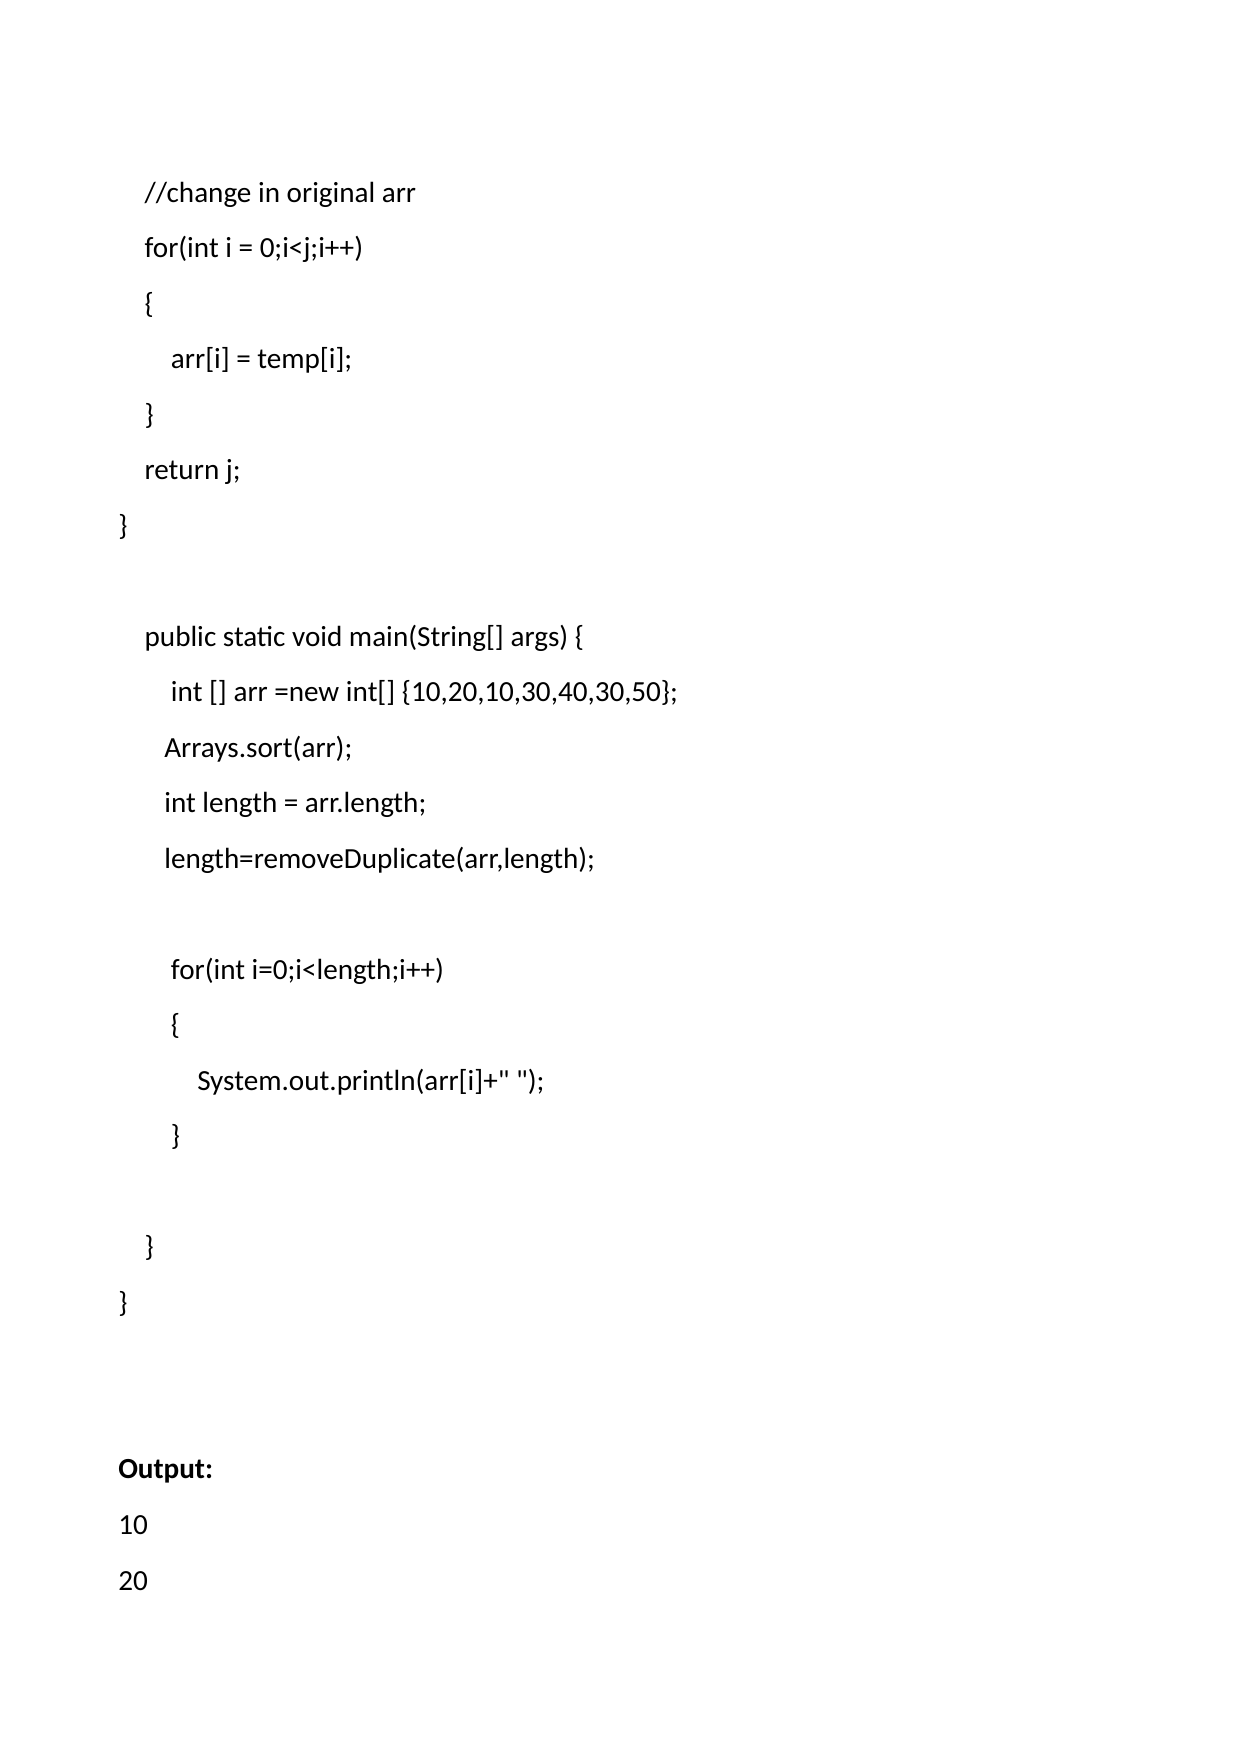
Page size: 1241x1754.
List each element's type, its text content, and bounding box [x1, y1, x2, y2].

text //change in original arr [118, 174, 1122, 209]
text for(int i = 0;i<j;i++) [118, 229, 1122, 265]
text } [118, 1284, 1122, 1320]
text int [] arr =new int[] {10,20,10,30,40,30,50}; [118, 673, 1122, 709]
text System.out.println(arr[i]+" "); [118, 1062, 1122, 1098]
text arr[i] = temp[i]; [118, 340, 1122, 376]
text 20 [118, 1562, 1122, 1597]
text Arrays.sort(arr); [118, 729, 1122, 764]
text { [118, 1006, 1122, 1042]
text { [118, 285, 1122, 320]
text return j; [118, 451, 1122, 487]
text } [118, 1228, 1122, 1264]
text Output: [118, 1451, 1122, 1486]
text } [118, 507, 1122, 542]
text } [118, 396, 1122, 431]
text public static void main(String[] args) { [118, 618, 1122, 653]
text 10 [118, 1506, 1122, 1542]
text int length = arr.length; [118, 784, 1122, 820]
text for(int i=0;i<length;i++) [118, 951, 1122, 987]
text } [118, 1117, 1122, 1153]
text length=removeDuplicate(arr,length); [118, 840, 1122, 876]
